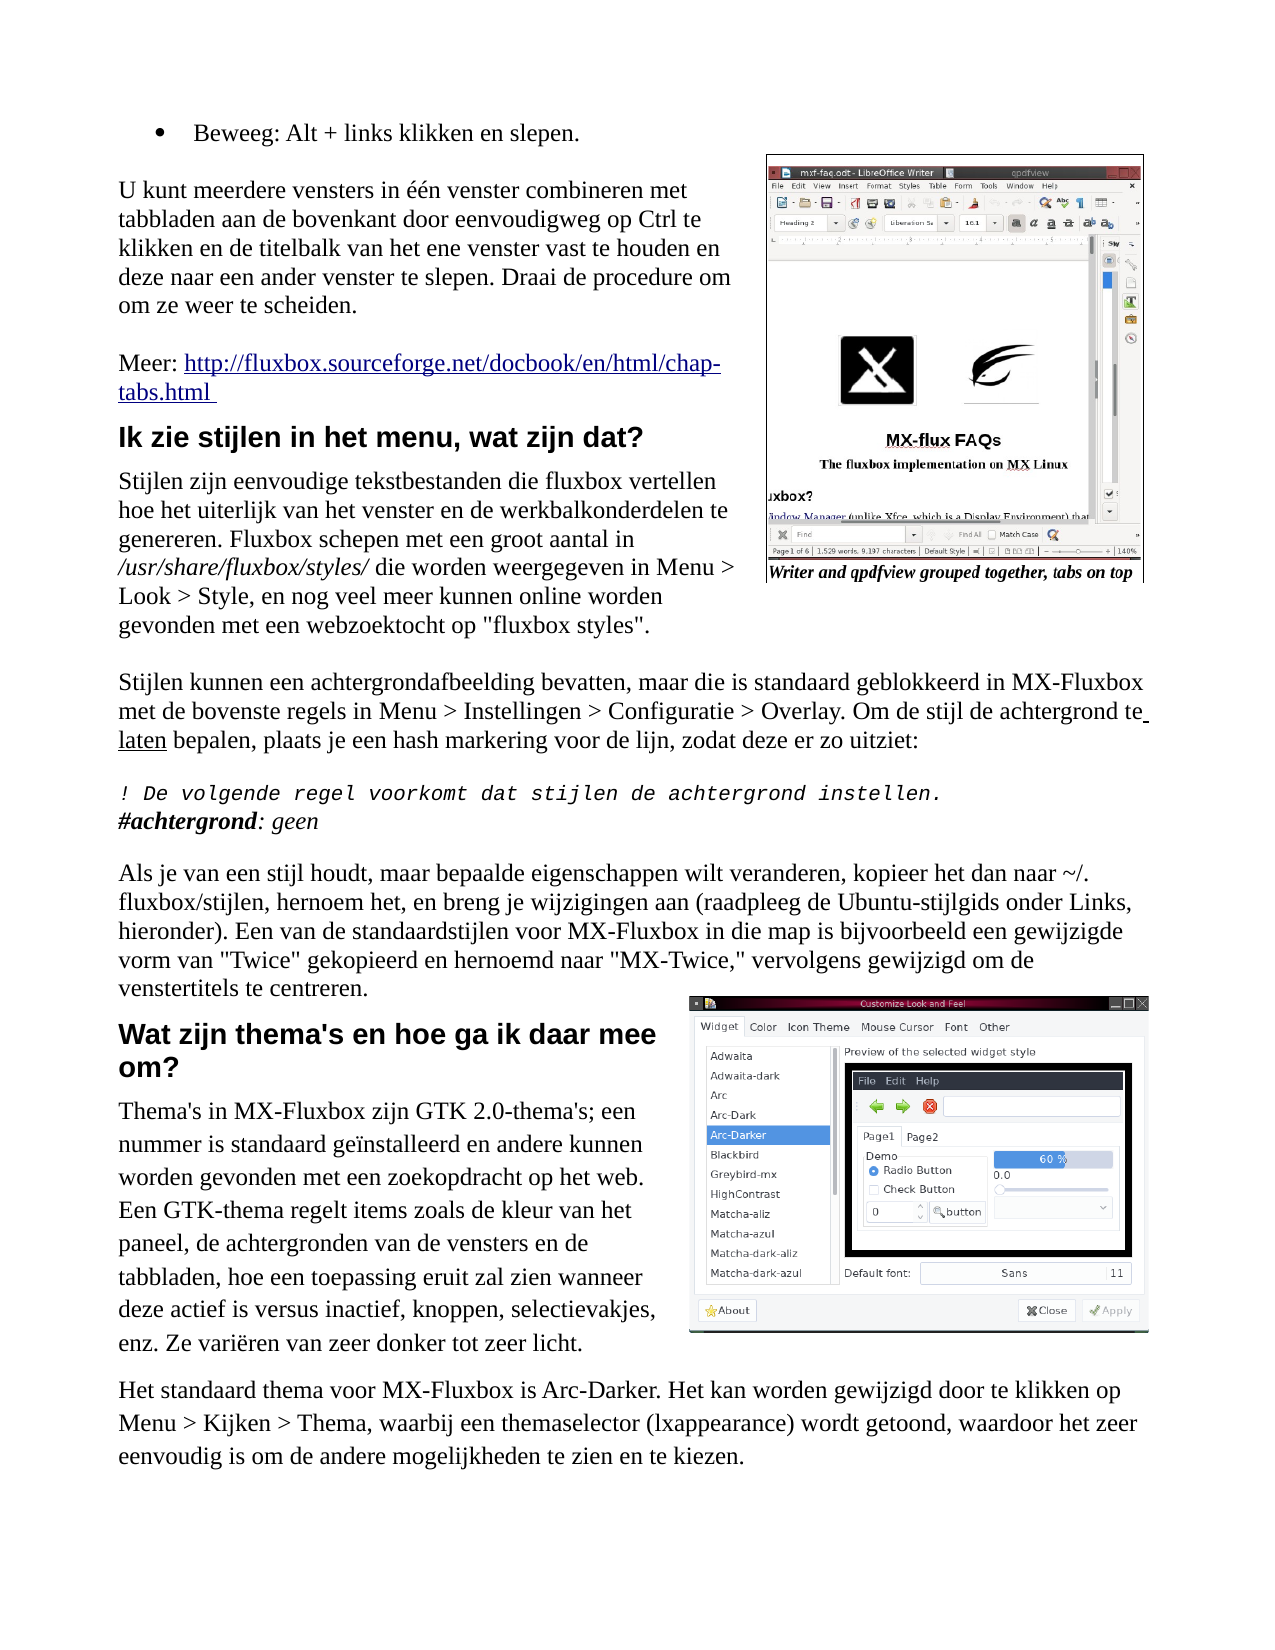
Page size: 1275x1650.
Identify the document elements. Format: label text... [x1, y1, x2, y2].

list Beweeg: Alt + links klikken en slepen. [156, 118, 1157, 147]
text U kunt meerdere vensters in één venster combineren met tabbladen aan de bovenkant door eenvoudigweg op Ctrl te klikken en de titelbalk van het ene venster vast te houden en deze naar een ander venster te slepen. Draai de procedure om om ze weer te scheiden. [118, 176, 750, 319]
text Het standaard thema voor MX-Fluxbox is Arc-Darker. Het kan worden gewijzigd door te klikken op Menu > Kijken > Thema, waarbij een themaselector (lxappearance) wordt getoond, waardoor het zeer eenvoudig is om de andere mogelijkheden te zien en te kiezen. [118, 1375, 1157, 1470]
text Stijlen zijn eenvoudige tekstbestanden die fluxbox vertellen hoe het uiterlijk van het venster en de werkbalkonderdelen te genereren. Fluxbox schepen met een groot aantal in /usr/share/fluxbox/styles/ die worden weergegeven in Menu > Look > Style, en nog veel meer kunnen online worden gevonden met een webzoektocht op "fluxbox styles". [118, 466, 1157, 639]
subtitle Ik zie stijlen in het menu, wat zijn dat? [118, 420, 750, 454]
text Stijlen kunnen een achtergrondafbeelding bevatten, maar die is standaard geblokkeerd in MX-Fluxbox met de bovenste regels in Menu > Instellingen > Configuratie > Overlay. Om de stijl de achtergrond te laten bepalen, plaats je een hash markering voor de lijn, zodat deze er zo uitziet: [118, 667, 1157, 754]
text ! De volgende regel voorkomt dat stijlen de achtergrond instellen. [118, 782, 1157, 806]
picture [750, 123, 1157, 583]
text Meer: http://fluxbox.sourceforge.net/docbook/en/html/chap-tabs.html [118, 348, 750, 406]
text #achtergrond: geen [118, 806, 1157, 835]
text Thema's in MX-Fluxbox zijn GTK 2.0-thema's; een nummer is standaard geïnstalleerd en andere kunnen worden gevonden met een zoekopdracht op het web. Een GTK-thema regelt items zoals de kleur van het paneel, de achtergronden van de vensters en de tabbladen, hoe een toepassing eruit zal zien wanneer deze actief is versus inactief, knoppen, selectievakjes, enz. Ze variëren van zeer donker tot zeer licht. [118, 1096, 1157, 1356]
text Als je van een stijl houdt, maar bepaalde eigenschappen wilt veranderen, kopieer het dan naar ~/. fluxbox/stijlen, hernoem het, en breng je wijzigingen aan (raadpleeg de Ubuntu-stijlgids onder Links, hieronder). Een van de standaardstijlen voor MX-Fluxbox in die map is bijvoorbeeld een gewijzigde vorm van "Twice" gekopieerd en hernoemd naar "MX-Twice," vervolgens gewijzigd om de venstertitels te centreren. [118, 858, 1157, 1002]
picture [689, 996, 1149, 1333]
subtitle Wat zijn thema's en hoe ga ik daar mee om? [118, 1017, 689, 1084]
